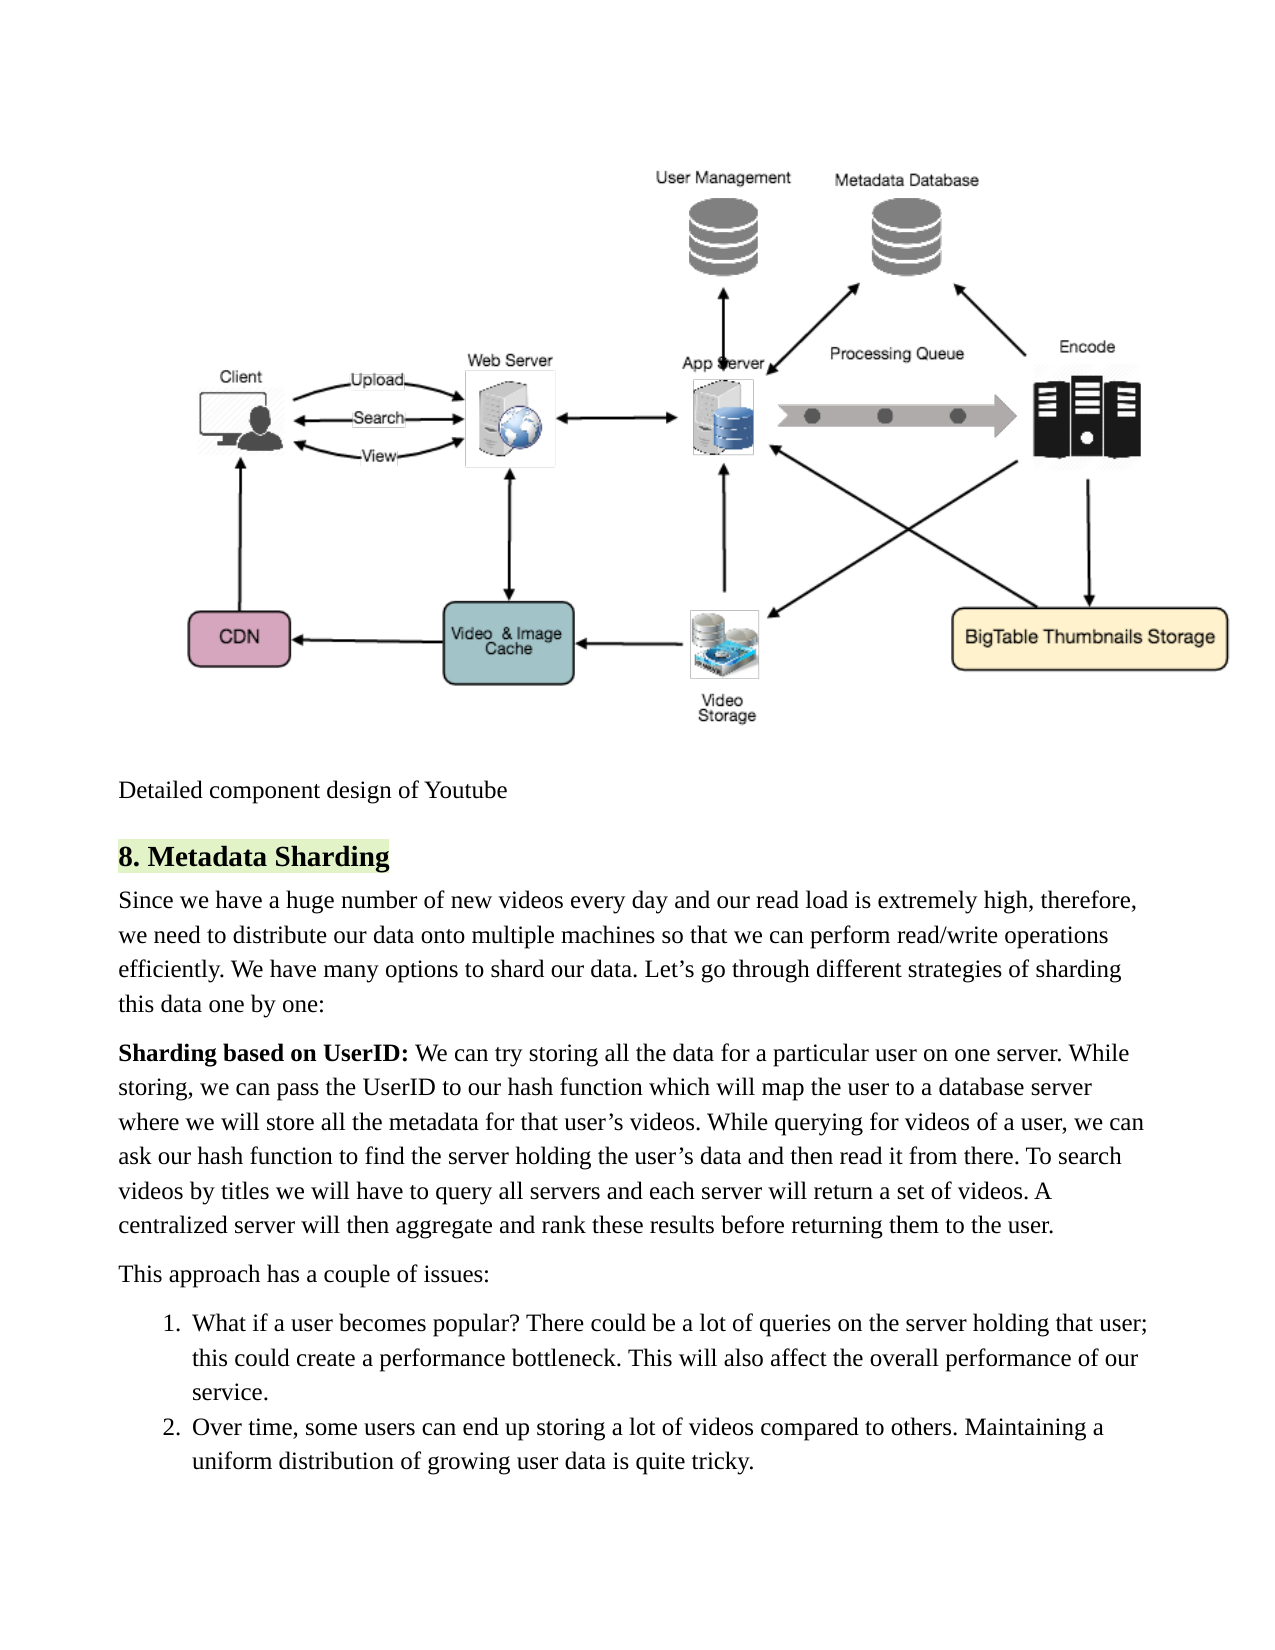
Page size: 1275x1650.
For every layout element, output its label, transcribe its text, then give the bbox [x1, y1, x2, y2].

picture [118, 152, 1275, 765]
text Since we have a huge number of new videos every day and our read load is extremely high, therefore, we need to distribute our data onto multiple machines so that we can perform read/write operations efficiently. We have many options to shard our data. Let’s go through different strategies of sharding this data one by one: [118, 885, 1157, 1017]
list What if a user becomes popular? There could be a lot of queries on the server holding that user; this could create a performance bottleneck. This will also affect the overall performance of our service. [162, 1308, 1157, 1406]
list Over time, some users can end up storing a lot of videos compared to others. Maintaining a uniform distribution of growing user data is quite tricky. [162, 1412, 1157, 1475]
subtitle 8. Metadata Sharding [118, 839, 1157, 873]
text Detailed component design of Youtube [118, 776, 1157, 804]
text Sharding based on UserID: We can try storing all the data for a particular user on one server. While storing, we can pass the UserID to our hash function which will map the user to a database server where we will store all the metadata for that user’s videos. While querying for videos of a user, we can ask our hash function to find the server holding the user’s data and then read it from there. To search videos by titles we will have to query all servers and each server will return a set of videos. A centralized server will then aggregate and rank these results before returning them to the user. [118, 1038, 1157, 1239]
text This approach has a couple of issues: [118, 1259, 1157, 1288]
